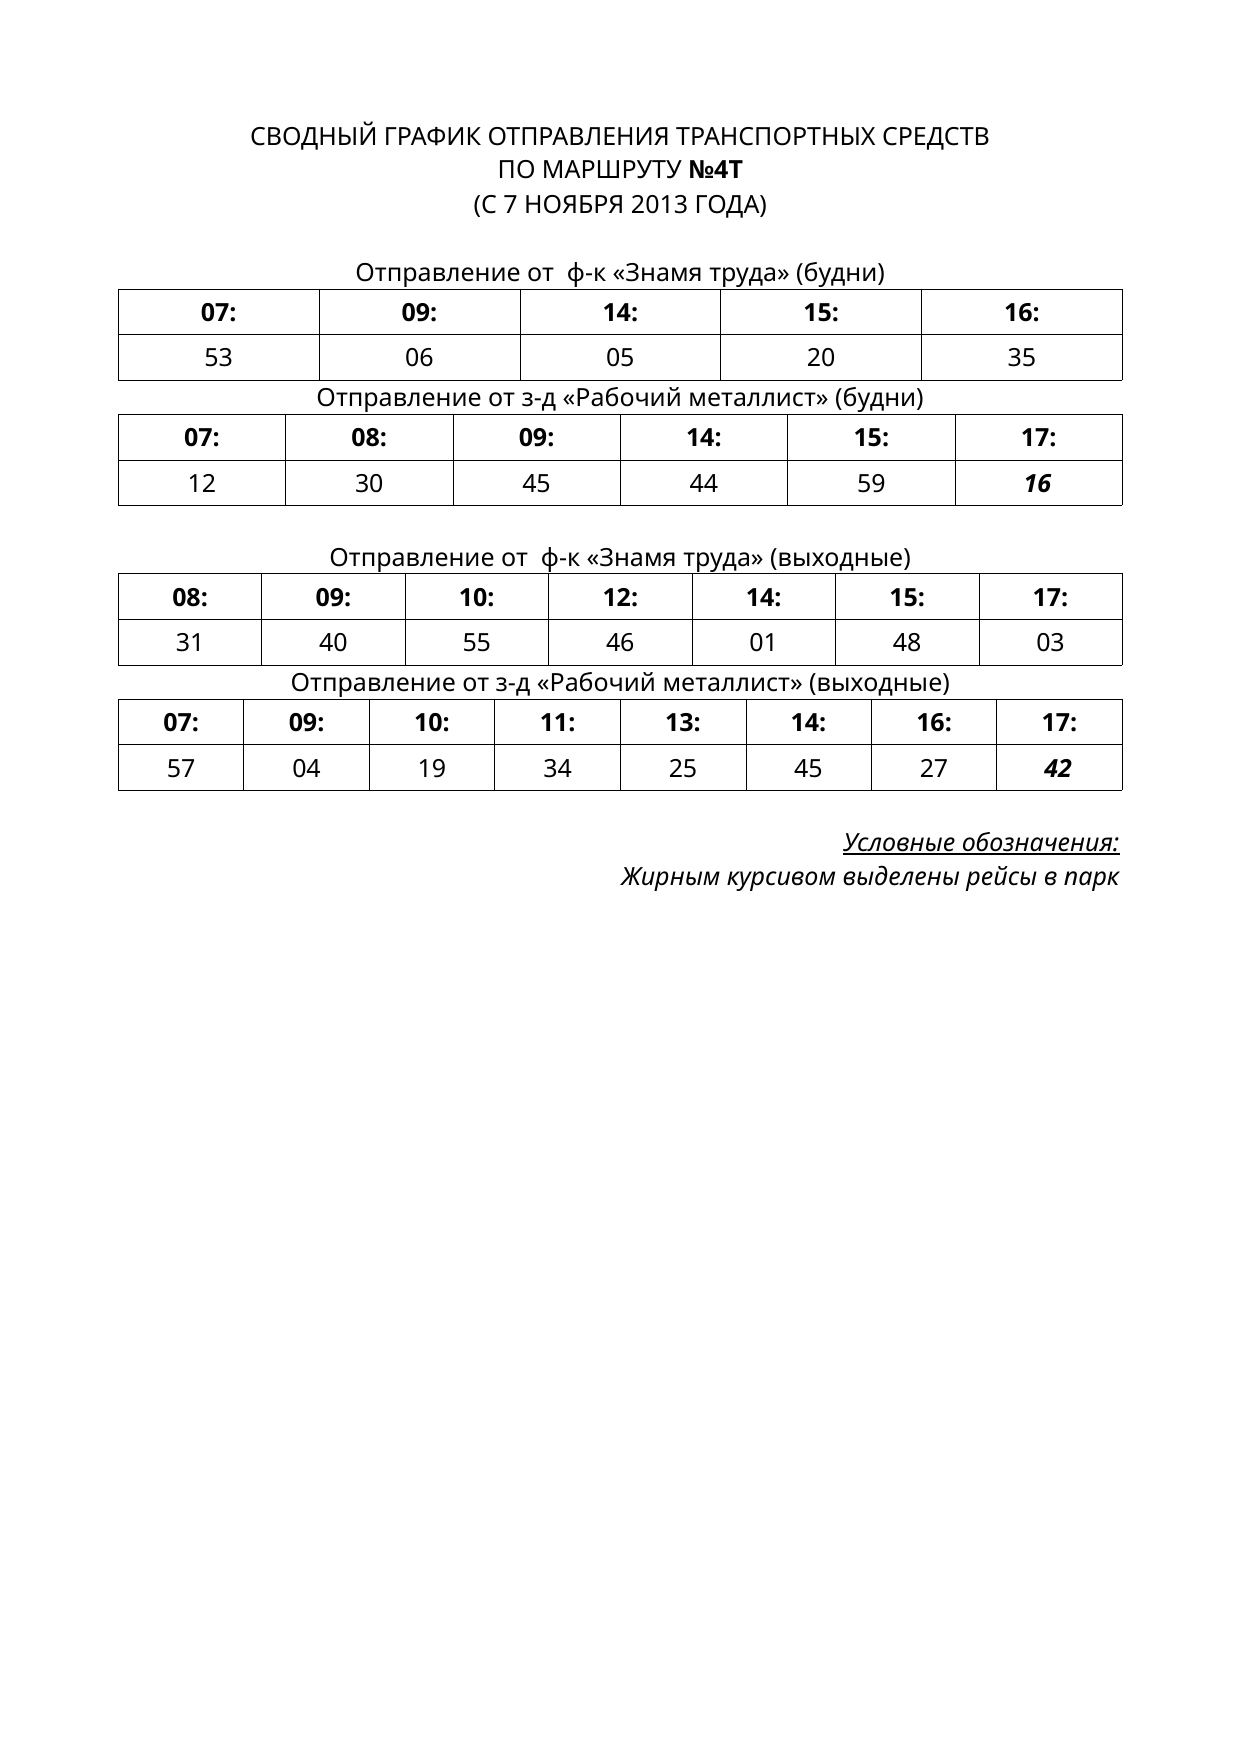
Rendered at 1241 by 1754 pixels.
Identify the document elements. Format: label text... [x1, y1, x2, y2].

table_header 07: [119, 415, 285, 459]
table_header 09: [454, 415, 620, 459]
table_cell 53 [119, 335, 319, 380]
table_cell 03 [980, 620, 1122, 664]
table_header 14: [747, 700, 871, 744]
table_header 12: [549, 574, 692, 619]
table_header 17: [997, 700, 1122, 744]
table_header 16: [872, 700, 996, 744]
table_cell 12 [119, 461, 285, 505]
table_cell 06 [320, 335, 520, 380]
table_cell 25 [621, 745, 746, 790]
table_cell 57 [119, 745, 243, 790]
table_header 08: [119, 574, 261, 619]
table_cell 46 [549, 620, 692, 664]
table_cell 42 [997, 745, 1122, 790]
table_cell 01 [693, 620, 835, 664]
table_cell 48 [836, 620, 979, 664]
table_header 08: [286, 415, 453, 459]
table_header 09: [262, 574, 405, 619]
table_cell 16 [956, 461, 1122, 505]
table_header 17: [980, 574, 1122, 619]
table_header 14: [621, 415, 787, 459]
table_cell 55 [406, 620, 548, 664]
table_cell 44 [621, 461, 787, 505]
text СВОДНЫЙ ГРАФИК ОТПРАВЛЕНИЯ ТРАНСПОРТНЫХ СРЕДСТВ [118, 118, 1122, 152]
text Отправление от з-д «Рабочий металлист» (будни) [118, 381, 1122, 414]
table_cell 27 [872, 745, 996, 790]
table_header 15: [788, 415, 955, 459]
table_header 16: [922, 290, 1122, 334]
table_header 14: [521, 290, 720, 334]
table_header 10: [370, 700, 494, 744]
table_cell 20 [721, 335, 921, 380]
text Отправление от ф-к «Знамя труда» (выходные) [118, 539, 1122, 573]
text Условные обозначения: [118, 824, 1122, 858]
table_cell 31 [119, 620, 261, 664]
table_cell 45 [454, 461, 620, 505]
table_header 09: [320, 290, 520, 334]
text Жирным курсивом выделены рейсы в парк [118, 858, 1122, 892]
table_header 09: [244, 700, 369, 744]
table_header 14: [693, 574, 835, 619]
text Отправление от з-д «Рабочий металлист» (выходные) [118, 666, 1122, 699]
table_header 10: [406, 574, 548, 619]
table_cell 45 [747, 745, 871, 790]
text ПО МАРШРУТУ №4Т [118, 152, 1122, 186]
table_header 15: [836, 574, 979, 619]
table_cell 30 [286, 461, 453, 505]
table_cell 59 [788, 461, 955, 505]
table_cell 04 [244, 745, 369, 790]
table_header 13: [621, 700, 746, 744]
table_header 15: [721, 290, 921, 334]
table_cell 05 [521, 335, 720, 380]
table_cell 19 [370, 745, 494, 790]
table_cell 40 [262, 620, 405, 664]
table_header 17: [956, 415, 1122, 459]
text (С 7 НОЯБРЯ 2013 ГОДА) [118, 186, 1122, 220]
text Отправление от ф-к «Знамя труда» (будни) [118, 254, 1122, 288]
table_header 07: [119, 290, 319, 334]
table_cell 35 [922, 335, 1122, 380]
table_header 11: [495, 700, 620, 744]
table_header 07: [119, 700, 243, 744]
table_cell 34 [495, 745, 620, 790]
